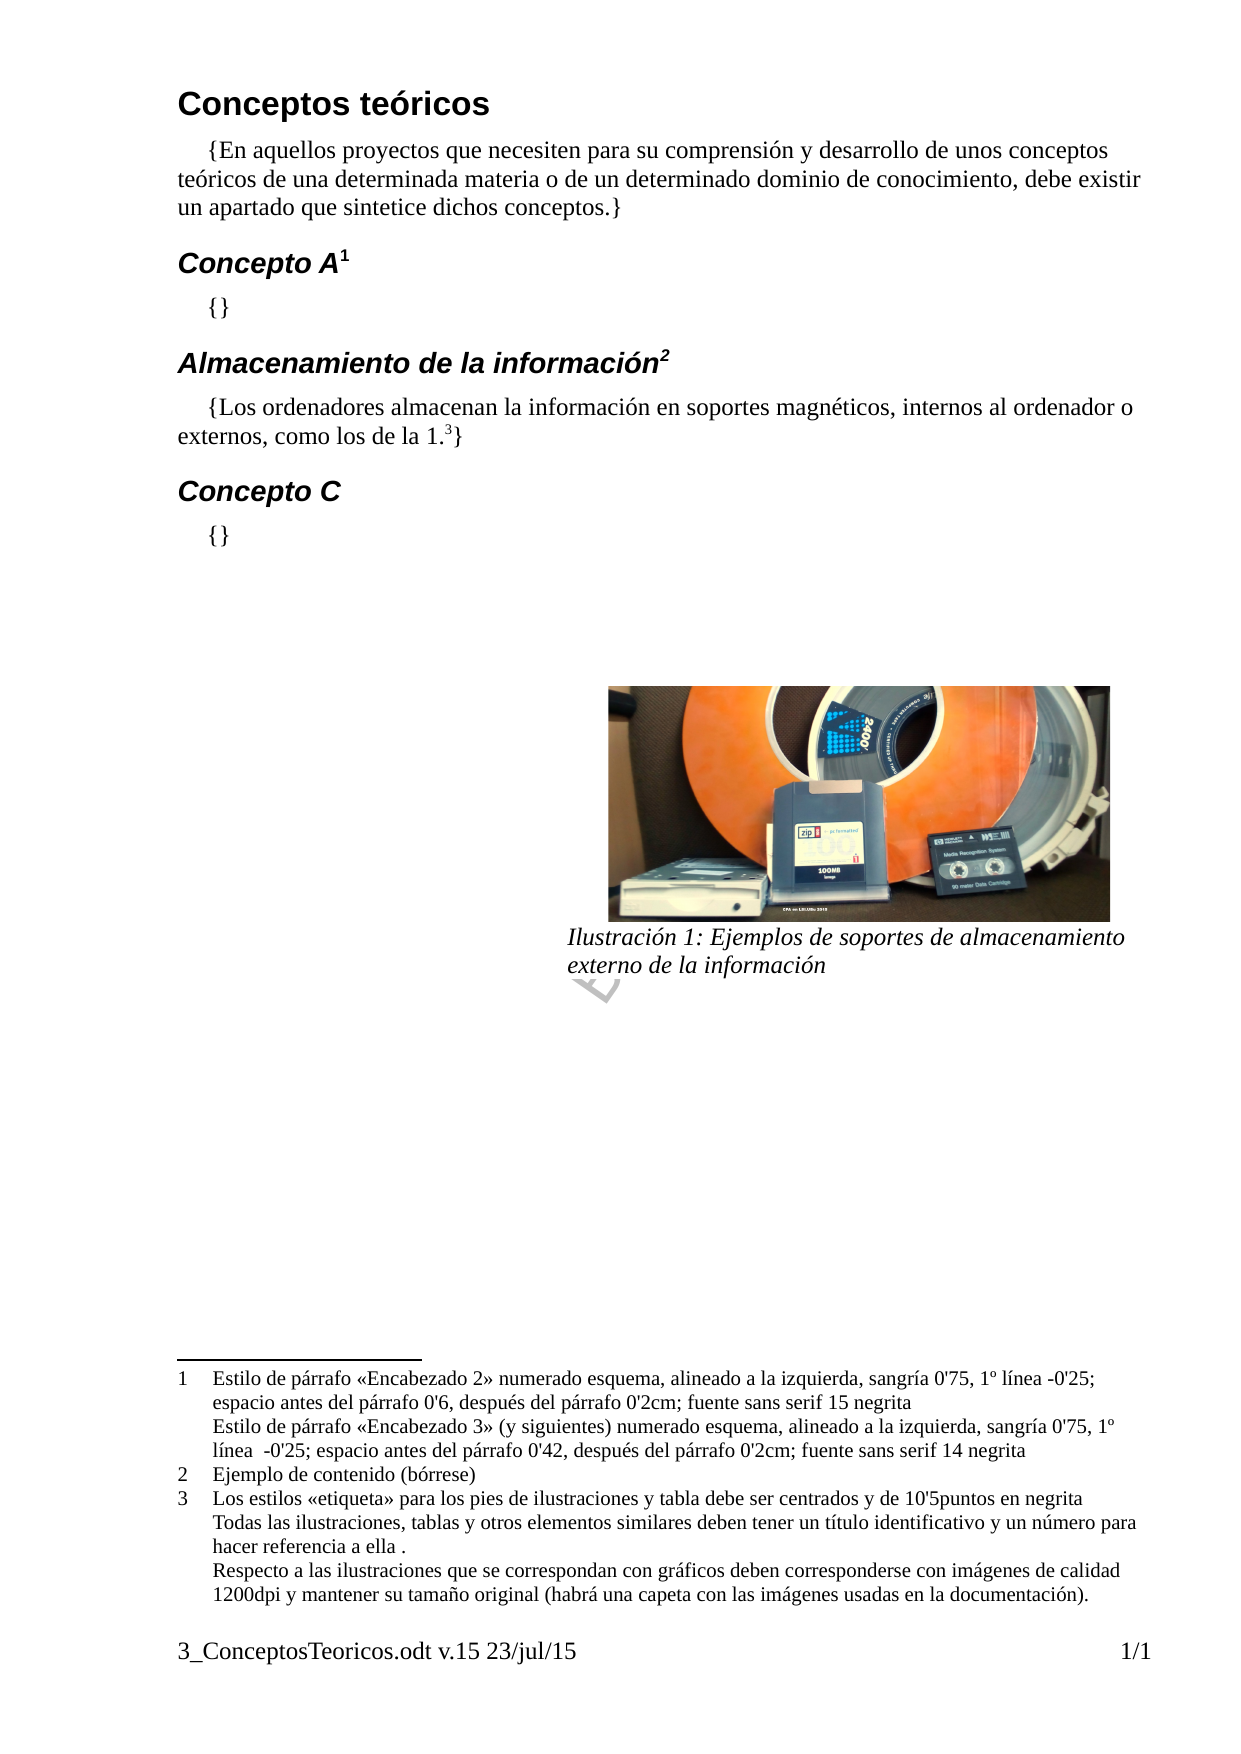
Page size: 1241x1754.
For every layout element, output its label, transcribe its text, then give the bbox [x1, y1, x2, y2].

text Los estilos «etiqueta» para los pies de ilustraciones y tabla debe ser centrados y de 10'5puntos en negrita Todas las ilustraciones, tablas y otros elementos similares deben tener un título identificativo y un número para hacer referencia a ella . Respecto a las ilustraciones que se correspondan con gráficos deben corresponderse con imágenes de calidad 1200dpi y mantener su tamaño original (habrá una capeta con las imágenes usadas en la documentación). [177, 1486, 1152, 1606]
picture [608, 686, 1111, 922]
subtitle Concepto A [177, 246, 1152, 280]
text {En aquellos proyectos que necesiten para su comprensión y desarrollo de unos conceptos teóricos de una determinada materia o de un determinado dominio de conocimiento, debe existir un apartado que sintetice dichos conceptos.} [177, 135, 1152, 221]
text Ejemplo de contenido (bórrese) [177, 1462, 1152, 1486]
subtitle Concepto C [177, 474, 1152, 508]
subtitle Conceptos teóricos [177, 84, 1152, 122]
text {} [177, 292, 1152, 321]
subtitle Almacenamiento de la información [177, 346, 1152, 379]
text Estilo de párrafo «Encabezado 2» numerado esquema, alineado a la izquierda, sangría 0'75, 1º línea -0'25; espacio antes del párrafo 0'6, después del párrafo 0'2cm; fuente sans serif 15 negrita Estilo de párrafo «Encabezado 3» (y siguientes) numerado esquema, alineado a la izquierda, sangría 0'75, 1º línea -0'25; espacio antes del párrafo 0'42, después del párrafo 0'2cm; fuente sans serif 14 negrita [177, 1366, 1152, 1462]
text {} [177, 521, 1152, 549]
text Ilustración 1: Ejemplos de soportes de almacenamiento externo de la información [567, 699, 1152, 979]
text {Los ordenadores almacenan la información en soportes magnéticos, internos al ordenador o externos, como los de la Ilustración 1.} [177, 392, 1152, 449]
